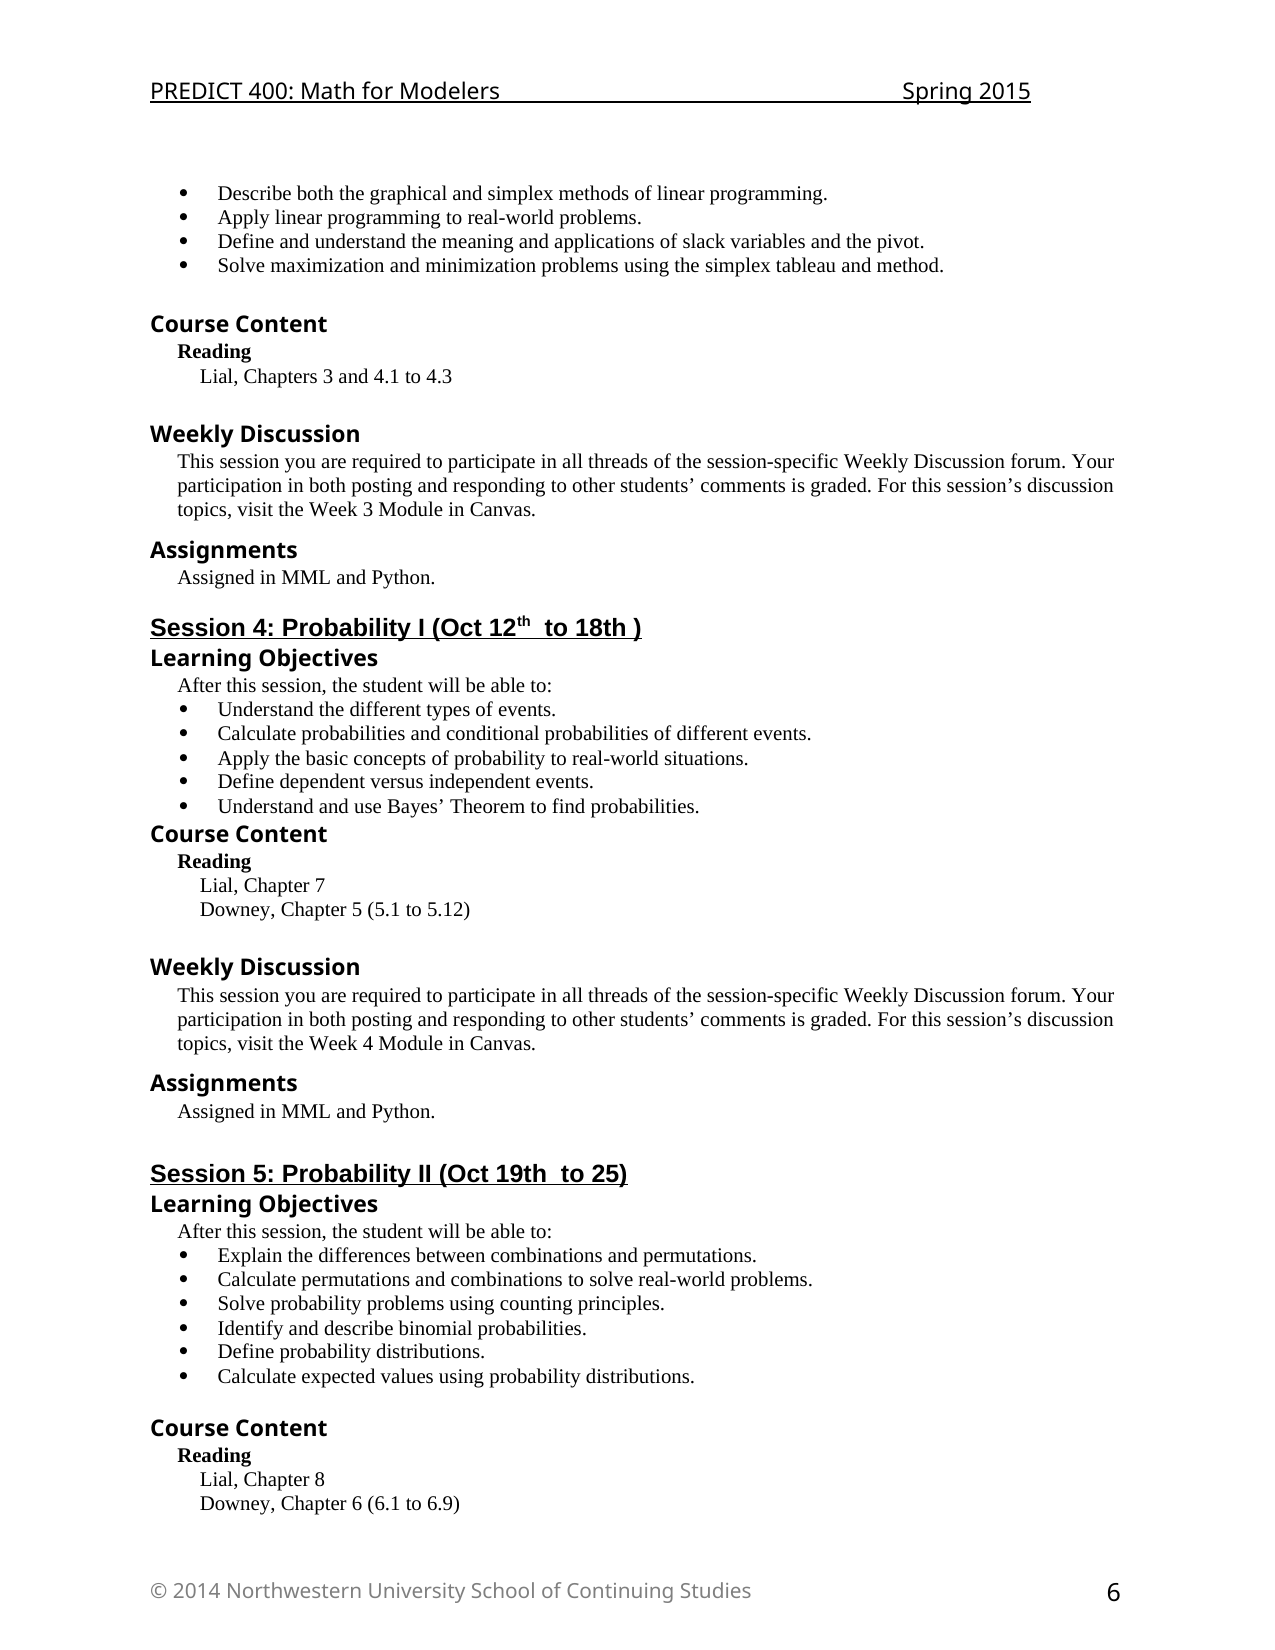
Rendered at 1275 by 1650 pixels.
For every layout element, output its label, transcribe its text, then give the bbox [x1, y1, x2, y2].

text Learning Objectives [150, 1188, 1125, 1219]
text Reading [177, 849, 1125, 873]
list Calculate expected values using probability distributions. [180, 1363, 1125, 1388]
text Assignments [150, 534, 1125, 565]
list Explain the differences between combinations and permutations. [180, 1243, 1125, 1267]
text Course Content [150, 308, 1125, 339]
text After this session, the student will be able to: [177, 1219, 1125, 1243]
text Assigned in MML and Python. [177, 565, 1125, 589]
text Reading [177, 1443, 1125, 1467]
text Assignments [150, 1067, 1125, 1098]
list Calculate permutations and combinations to solve real-world problems. [180, 1267, 1125, 1291]
text Learning Objectives [150, 642, 1125, 673]
list Understand and use Bayes’ Theorem to find probabilities. [180, 793, 1125, 818]
list Calculate probabilities and conditional probabilities of different events. [180, 721, 1125, 745]
list Understand the different types of events. [180, 697, 1125, 721]
text This session you are required to participate in all threads of the session-specific Weekly Discussion forum. Your participation in both posting and responding to other students’ comments is graded. For this session’s discussion topics, visit the Week 3 Module in Canvas. [177, 449, 1125, 521]
text Session 5: Probability II (Oct 19th to 25) [150, 1159, 1125, 1188]
list Define probability distributions. [180, 1339, 1125, 1363]
text Assigned in MML and Python. [177, 1098, 1125, 1123]
text This session you are required to participate in all threads of the session-specific Weekly Discussion forum. Your participation in both posting and responding to other students’ comments is graded. For this session’s discussion topics, visit the Week 4 Module in Canvas. [177, 983, 1125, 1055]
text Weekly Discussion [150, 951, 1125, 983]
text Course Content [150, 1412, 1125, 1443]
text After this session, the student will be able to: [177, 673, 1125, 697]
list Define dependent versus independent events. [180, 769, 1125, 793]
list Solve maximization and minimization problems using the simplex tableau and method. [180, 253, 1125, 277]
list Apply the basic concepts of probability to real-world situations. [180, 745, 1125, 769]
list Define and understand the meaning and applications of slack variables and the pivot. [180, 229, 1125, 253]
text Lial, Chapters 3 and 4.1 to 4.3 [199, 363, 1125, 412]
text Lial, Chapter 7 Downey, Chapter 5 (5.1 to 5.12) [199, 873, 1125, 945]
list Apply linear programming to real-world problems. [180, 205, 1125, 229]
text Reading [177, 339, 1125, 363]
list Describe both the graphical and simplex methods of linear programming. [180, 181, 1125, 205]
text Course Content [150, 818, 1125, 849]
text Lial, Chapter 8 Downey, Chapter 6 (6.1 to 6.9) [199, 1467, 1125, 1539]
list Identify and describe binomial probabilities. [180, 1315, 1125, 1339]
text Weekly Discussion [150, 418, 1125, 449]
list Solve probability problems using counting principles. [180, 1291, 1125, 1315]
text Session 4: Probability I (Oct 12th to 18th ) [150, 613, 1125, 642]
